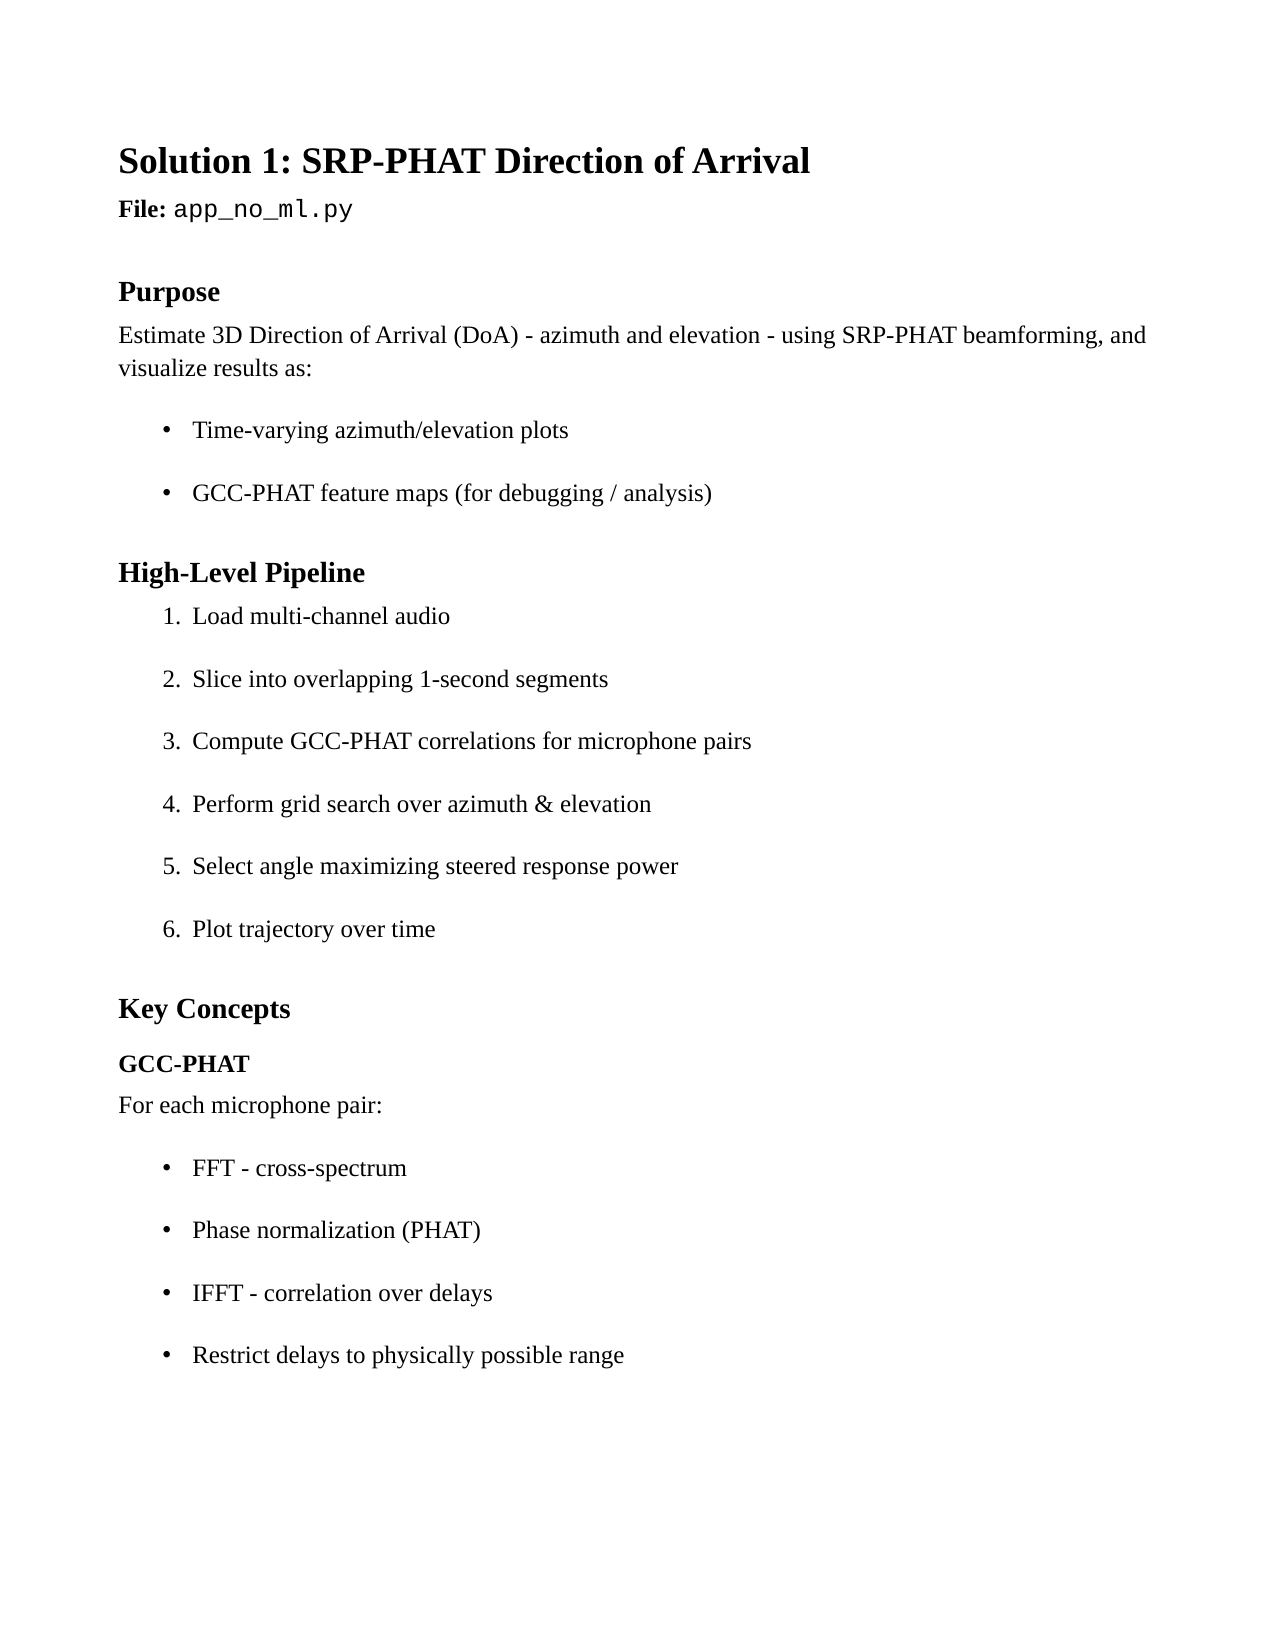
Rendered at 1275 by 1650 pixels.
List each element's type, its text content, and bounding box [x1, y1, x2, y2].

list Phase normalization (PHAT) [162, 1216, 1157, 1244]
subtitle High-Level Pipeline [118, 555, 1157, 589]
text For each microphone pair: [118, 1091, 1157, 1119]
list Restrict delays to physically possible range [162, 1341, 1157, 1369]
list Plot trajectory over time [162, 914, 1157, 942]
text Estimate 3D Direction of Arrival (DoA) - azimuth and elevation - using SRP-PHAT beamforming, and visualize results as: [118, 320, 1157, 382]
list Load multi-channel audio [162, 601, 1157, 630]
list Perform grid search over azimuth & elevation [162, 789, 1157, 817]
list Slice into overlapping 1-second segments [162, 664, 1157, 692]
list IFFT - correlation over delays [162, 1278, 1157, 1307]
subtitle Purpose [118, 274, 1157, 308]
subtitle GCC-PHAT [118, 1049, 1157, 1078]
list FFT - cross-spectrum [162, 1153, 1157, 1182]
list Compute GCC-PHAT correlations for microphone pairs [162, 726, 1157, 755]
subtitle Solution 1: SRP-PHAT Direction of Arrival [118, 139, 1157, 182]
subtitle Key Concepts [118, 991, 1157, 1024]
list Time-varying azimuth/elevation plots [162, 416, 1157, 444]
text File: app_no_ml.py [118, 194, 1157, 225]
list Select angle maximizing steered response power [162, 851, 1157, 880]
list GCC-PHAT feature maps (for debugging / analysis) [162, 478, 1157, 507]
